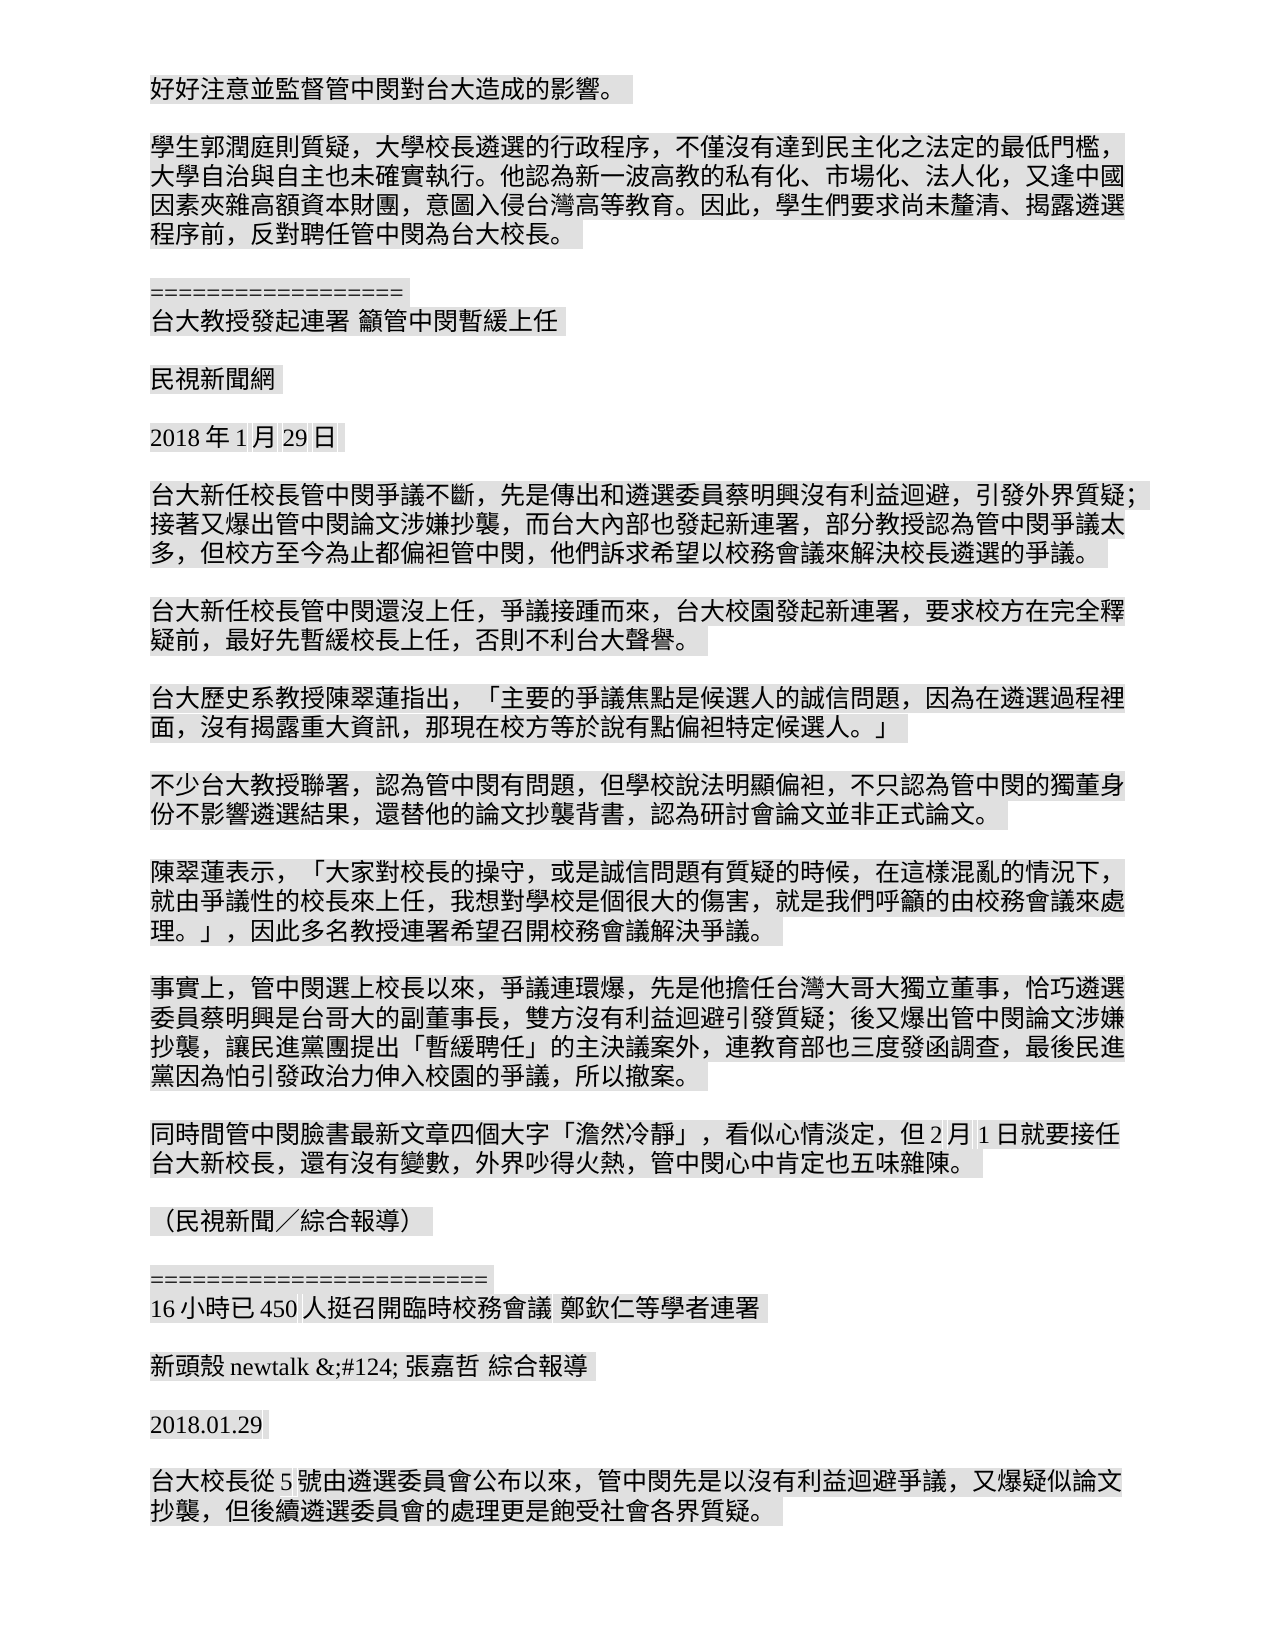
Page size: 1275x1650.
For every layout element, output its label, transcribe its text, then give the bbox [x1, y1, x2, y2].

text 四，智商還是很重要 先看一段侯漢廷的自拍，還蠻好笑： https://goo.gl/mZQ6yr 羅素始終認為，這個世界的主要問題跟人的智商十分有關；畢竟腦殘者千千萬萬，數都數不清，而腦筋正常的人卻為數極少，一旦來個什麼民主選舉，哪拼得過騙術高超的詐騙集團之操弄所謂廣大選民？ 尼采說，"政客把人打成兩類，一類是敵人，一類就是他的工具。" 尼采很看不起烏合之眾，畢竟成為工具者恰恰就是這一大票不管是意志或智能都極其脆弱的腦殘者。尼采對烏合之眾有個十分意象的描述，他說他們就像被設定的時鐘那樣，很乖地滴滴答答響。 不過，我想侯漢廷說錯了，他在影片中說這些綠營立委們腦殘。這真的是構成嚴重毀謗，絕非事實。這些人渣政客以及底下一大票御用文人走狗爪牙怎麼會腦殘？人家智商可高了，超會瞎掰，要不然怎麼混吃混喝？ 真正腦殘者是基層的那些搖旗吶喊的群眾，比如所謂覺青，覺醒青年的簡稱，比如一些對顏色忠誠得像一種宗教信徒的善男信女們。 昨天才剛留言不久，馬上就漏氣了。我昨天寫說，我不相信世界上會有人白痴到這種地步，會真的去相信人渣黨的那樣一些無中生有的低能腦殘指控。但文章才剛貼完，我就偷聽到護士和另一名員工之間的對話： 某員工："這種人(指管中閔)怎麼當校長？上樑不正下樑歪，難怪現在的學生素質越來越差。" 護士："對啊。國民黨每次就只會用奧步(台語耍賤招之意)，連選個校長也要搞政治，難怪學生和其他教授大家都站出來抗議。" 精采對話連篇，字字誅雞，大意如此。我在一旁聽了，雖不是很意外，但多多少少還是覺得很不可思議，真不敢相信我的耳朵，讓我有一種 "理性溝通已經到了盡頭" 的絕望感。如果哪一天，BI(Biologically-Artificial Intelligence)進化成功，可以透過某種AI程式植入人體基因，使IQ瞬間提升一倍，也許乾淨良善的政治才有希望，政治騙子與歹徒才會絕跡。 羅素說，這世界的問題根源就在於，聰明人總是想很多，猶豫不決，而腦殘者卻很果決，想都不用想。 每次想到羅素的這些話，我就會想到時鐘，依設定滴答滴答響，要它什麼時候鈴聲大作，它就會什麼時候鈴聲大作，非常乖。 底下有三篇報導，第一篇請務必看圖，看看這些學生 "代表" 的樣子 (不知道他們究竟是憑什麼代表了誰？)。畢竟很多時候文字難以傳達某種感覺，你只能用看的，也許才能體會某種微妙與傳神。 https://goo.gl/zzHouu 另外，不妨也看看綠色媒體的報導，厲害吧？！什麼 "爭議連環爆"，"飽受各界質疑"，無中生有的事居然也能講得像真的一樣。電視上的綠色名嘴當然講得又更聳動了。台灣就是這樣，只要媒體想炒作，沒有炒不起來的事。 我說得沒錯吧，你看，接下來肯定又會有更多 "熱愛民主自由" 的教授學者與各界人士們陸續要出場了。只要御用文人們隨便放兩個屁，馬上又是一場可歌可泣的民主革命！人渣黨的厲害，絕不是一般人能體會其萬分之一。 抹黑還不夠，現在改成抹紅，管中閔居然變成通匪、接受中資的代表人了。依據國安法，建議馬上拖去槍斃。 抹黑抹紅還不夠，還扯上什麼反高等教育商品化、反資本主義呢。我真是服了背後這些綠色學者們，真是超會瞎掰。還有，原來大學校長應該由學生選出才是真民主！這都還不夠厲害，你看第三張照片："思想獨立"！真不可思議。 黨外時，這樣的學生往往有個稱號叫做 "忠黨愛國學生"。說來你一定不會相信，"思想獨立" 或 "思考獨立" 恰恰也是那個年代忠黨愛國學生們以及背後一大堆黨國御用文人最喜歡掛在嘴巴上的一個流行辭彙。 當然，人渣黨操弄媒體、愚化人心之厲害，絕不是一百個舊黨國可以比擬。你能不能想像倘若讓人渣黨 "執政" 比方說10年或20年，台灣將會變成什麼樣的德性？ 陳真 2018. 01. 31. ======================= 反對聘任管中閔為台大校長，反高教中資化連線:大學自治不是給爺們來收割的 風傳媒 焦家卉 2018-01-29 反高教中資化陣線於台大校門口抗議。（盧逸峰攝） 台大校長遴選風波越演越烈！台大、政大、清大、成大、東海、高醫學生為此共組「反對高教中資化陣線」，於今（29）日在台大校門口抗議，怒吼「大學自治不是給爺們來收割的」！學生們表示尚未釐清相關遴選程序、充分揭露遴選資訊前，他們反對聘任管中閔為台大校長。 校長當選人管中閔被質疑在遴選過程中，未主動揭露自身兼任台哥大獨董身分，而台哥大副董蔡明興擔任台大校長遴選委員，被外界認為涉及未利益迴避。「反對高教中資化陣線」認為，大學自治與學術自由是為了思想獨立，反對高教可能中資化。 台大張姓學生代表指出，現行制度選出管中閔是必然的結果，因為法規不健全過程又不透明。他認為大學自治背後的民主性應重新被確定，例如台大校長20位遴選委員，卻只有1位學生代表，學生意見該如何與其他遴委相抗衡？ 張姓學生代表認為，蔡明興與管中閔兩人之間明顯有利益問題，法規究竟出了甚麼問題？他表示政治勢力在校園內是不可避免的事，但最重要的是使法規健全，才不會在空白處因人設事。 張姓學生代表表示，台大學生自治系統、教育部、立院教育委員會都應該好好出來面對問題。而遴委會選出管中閔擔任校長的意義，代表高教的市場化和資本化，但台大學生仍會好好注意並監督管中閔對台大造成的影響。 學生郭潤庭則質疑，大學校長遴選的行政程序，不僅沒有達到民主化之法定的最低門檻，大學自治與自主也未確實執行。他認為新一波高教的私有化、市場化、法人化，又逢中國因素夾雜高額資本財團，意圖入侵台灣高等教育。因此，學生們要求尚未釐清、揭露遴選程序前，反對聘任管中閔為台大校長。 ================== 台大教授發起連署 籲管中閔暫緩上任 民視新聞網 2018年1月29日 台大新任校長管中閔爭議不斷，先是傳出和遴選委員蔡明興沒有利益迴避，引發外界質疑；接著又爆出管中閔論文涉嫌抄襲，而台大內部也發起新連署，部分教授認為管中閔爭議太多，但校方至今為止都偏袒管中閔，他們訴求希望以校務會議來解決校長遴選的爭議。 台大新任校長管中閔還沒上任，爭議接踵而來，台大校園發起新連署，要求校方在完全釋疑前，最好先暫緩校長上任，否則不利台大聲譽。 台大歷史系教授陳翠蓮指出，「主要的爭議焦點是候選人的誠信問題，因為在遴選過程裡面，沒有揭露重大資訊，那現在校方等於說有點偏袒特定候選人。」 不少台大教授聯署，認為管中閔有問題，但學校說法明顯偏袒，不只認為管中閔的獨董身份不影響遴選結果，還替他的論文抄襲背書，認為研討會論文並非正式論文。 陳翠蓮表示，「大家對校長的操守，或是誠信問題有質疑的時候，在這樣混亂的情況下，就由爭議性的校長來上任，我想對學校是個很大的傷害，就是我們呼籲的由校務會議來處理。」，因此多名教授連署希望召開校務會議解決爭議。 事實上，管中閔選上校長以來，爭議連環爆，先是他擔任台灣大哥大獨立董事，恰巧遴選委員蔡明興是台哥大的副董事長，雙方沒有利益迴避引發質疑；後又爆出管中閔論文涉嫌抄襲，讓民進黨團提出「暫緩聘任」的主決議案外，連教育部也三度發函調查，最後民進黨因為怕引發政治力伸入校園的爭議，所以撤案。 同時間管中閔臉書最新文章四個大字「澹然冷靜」，看似心情淡定，但2月1日就要接任台大新校長，還有沒有變數，外界吵得火熱，管中閔心中肯定也五味雜陳。 （民視新聞／綜合報導） ======================== 16小時已450人挺召開臨時校務會議 鄭欽仁等學者連署 新頭殼newtalk &;#124; 張嘉哲 綜合報導 2018.01.29 台大校長從5號由遴選委員會公布以來，管中閔先是以沒有利益迴避爭議，又爆疑似論文抄襲，但後續遴選委員會的處理更是飽受社會各界質疑。 台大歷史系教授陳翠蓮在臉書分享連署活動「貫徹大學自主，自己的學校自己救」，訴求應召開校務會議處理管中閔的事情，目前該連署人數已達上百人，包括同為台大歷史系教授的周婉窈、台大名譽教授鄭欽仁、大學土木工程系水利組榮譽教授蔡丁貴、資深媒體人馮賢賢、蔡玉貞、新聞學者彭文正、中華民國無任所大使范雲、台大法律系陳昭如、台大經濟系鄭秀玲、楊逵的長孫女楊翠、作家胡慧鈴、李永熾教授等各方人士都已跟進參加連署。 [150, 75, 1125, 1555]
